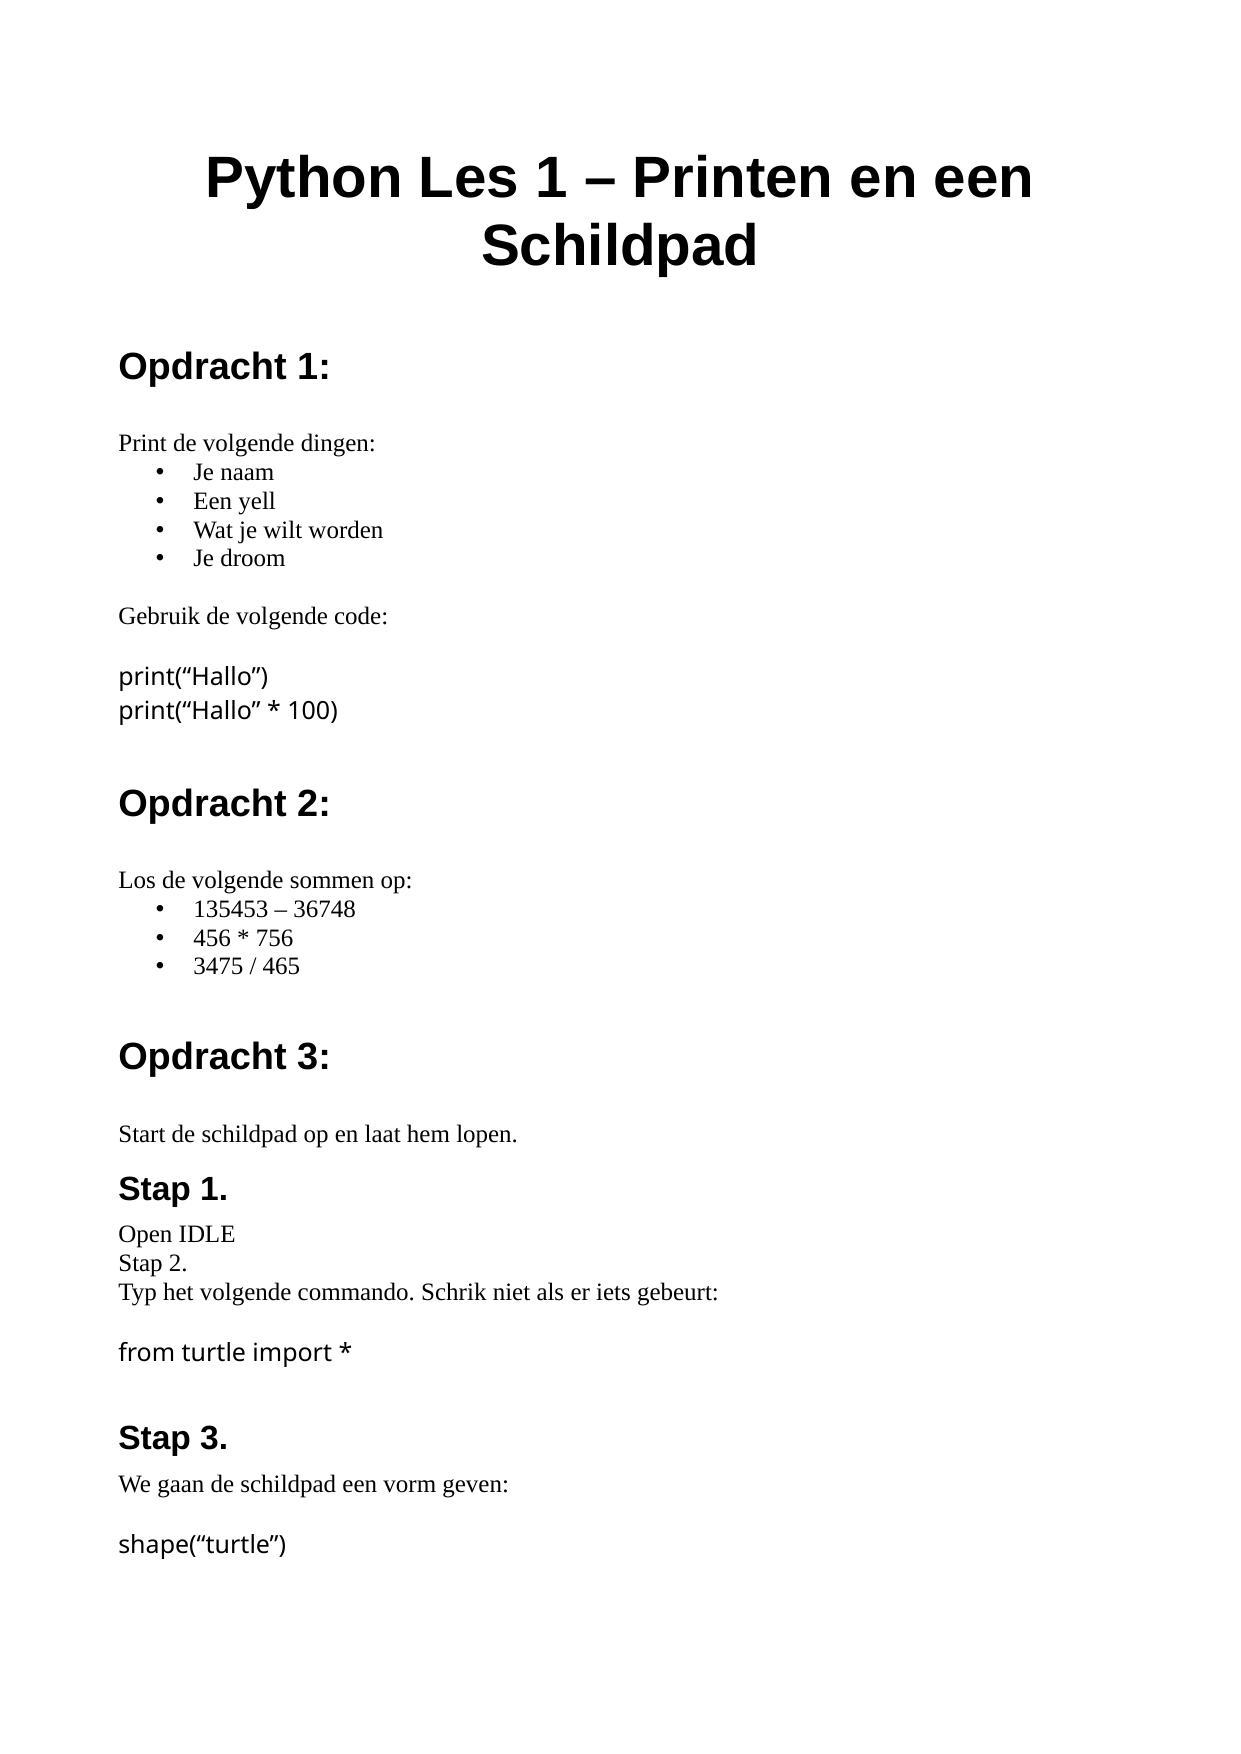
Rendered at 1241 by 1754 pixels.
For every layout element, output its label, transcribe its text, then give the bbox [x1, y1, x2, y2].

title Python Les 1 – Printen en een Schildpad [118, 143, 1122, 277]
list 456 * 756 [156, 923, 1122, 951]
subtitle Stap 3. [118, 1418, 1122, 1457]
subtitle Opdracht 2: [118, 780, 1122, 824]
list Een yell [156, 486, 1122, 515]
subtitle Stap 1. [118, 1168, 1122, 1207]
text Open IDLE [118, 1219, 1122, 1248]
text print(“Hallo” * 100) [118, 692, 1122, 727]
list Wat je wilt worden [156, 515, 1122, 543]
subtitle Opdracht 1: [118, 343, 1122, 387]
text Stap 2. [118, 1248, 1122, 1277]
text print(“Hallo”) [118, 658, 1122, 692]
text from turtle import * [118, 1334, 1122, 1369]
text Los de volgende sommen op: [118, 865, 1122, 894]
list 135453 – 36748 [156, 894, 1122, 923]
subtitle Opdracht 3: [118, 1034, 1122, 1078]
list Je naam [156, 457, 1122, 486]
text We gaan de schildpad een vorm geven: [118, 1469, 1122, 1498]
list Je droom [156, 543, 1122, 572]
text Start de schildpad op en laat hem lopen. [118, 1119, 1122, 1148]
text shape(“turtle”) [118, 1527, 1122, 1561]
text Typ het volgende commando. Schrik niet als er iets gebeurt: [118, 1277, 1122, 1306]
text Gebruik de volgende code: [118, 601, 1122, 630]
text Print de volgende dingen: [118, 428, 1122, 457]
list 3475 / 465 [156, 951, 1122, 980]
